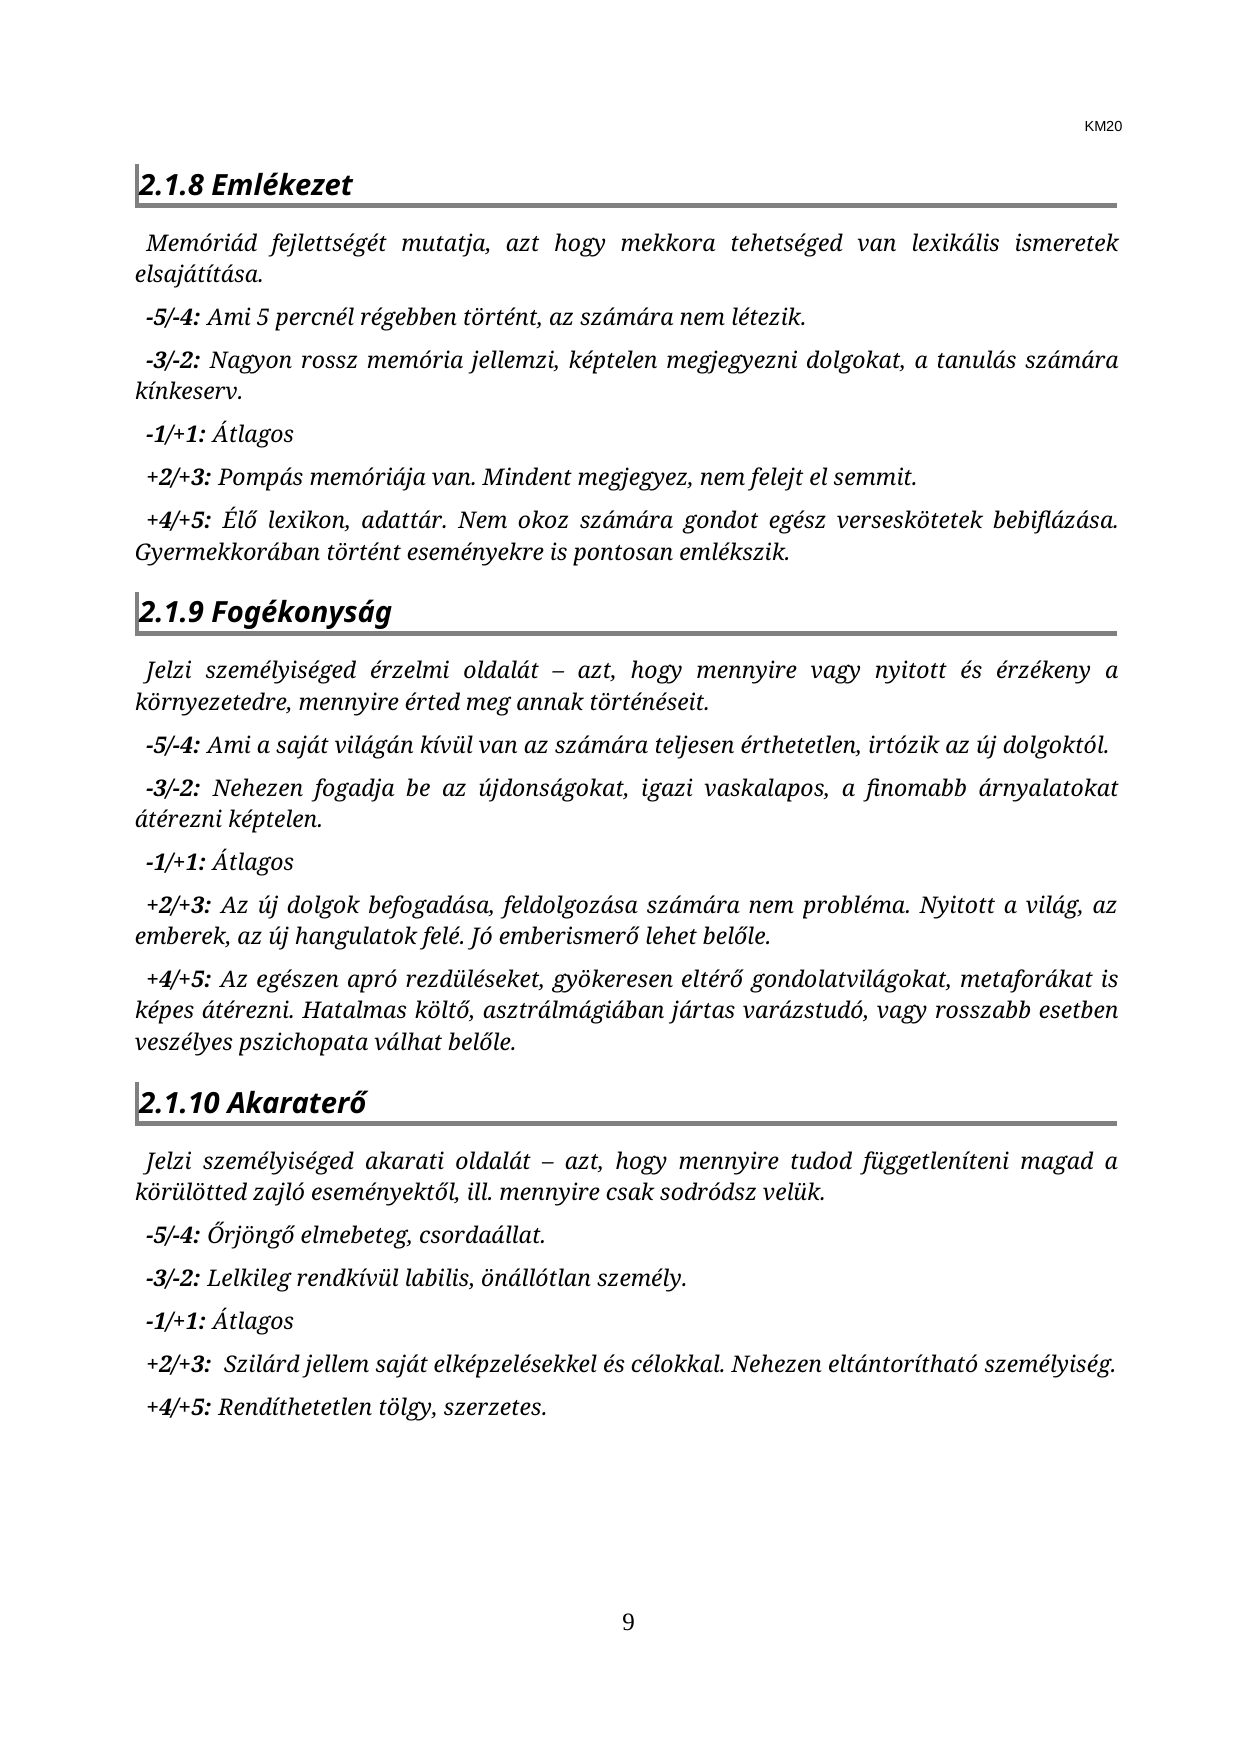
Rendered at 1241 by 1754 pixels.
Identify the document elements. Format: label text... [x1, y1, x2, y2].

text -5/-4: Őrjöngő elmebeteg, csordaállat. [134, 1219, 1122, 1250]
text Jelzi személyiséged akarati oldalát – azt, hogy mennyire tudod függetleníteni magad a körülötted zajló eseményektől, ill. mennyire csak sodródsz velük. [134, 1144, 1122, 1207]
text -1/+1: Átlagos [134, 1305, 1122, 1336]
text -3/-2: Lelkileg rendkívül labilis, önállótlan személy. [134, 1262, 1122, 1293]
text -5/-4: Ami a saját világán kívül van az számára teljesen érthetetlen, irtózik az új dolgoktól. [134, 729, 1122, 760]
text +4/+5: Rendíthetetlen tölgy, szerzetes. [134, 1391, 1122, 1422]
text +2/+3: Szilárd jellem saját elképzelésekkel és célokkal. Nehezen eltántorítható személyiség. [134, 1348, 1122, 1379]
text -1/+1: Átlagos [134, 418, 1122, 449]
text +4/+5: Élő lexikon, adattár. Nem okoz számára gondot egész verseskötetek bebiflázása. Gyermekkorában történt eseményekre is pontosan emlékszik. [134, 504, 1122, 567]
subtitle Emlékezet [139, 164, 1122, 204]
text +2/+3: Pompás memóriája van. Mindent megjegyez, nem felejt el semmit. [134, 461, 1122, 492]
text +2/+3: Az új dolgok befogadása, feldolgozása számára nem probléma. Nyitott a világ, az emberek, az új hangulatok felé. Jó emberismerő lehet belőle. [134, 889, 1122, 951]
subtitle Fogékonyság [139, 592, 1122, 631]
text -3/-2: Nagyon rossz memória jellemzi, képtelen megjegyezni dolgokat, a tanulás számára kínkeserv. [134, 344, 1122, 406]
text Jelzi személyiséged érzelmi oldalát – azt, hogy mennyire vagy nyitott és érzékeny a környezetedre, mennyire érted meg annak történéseit. [134, 654, 1122, 717]
text -1/+1: Átlagos [134, 846, 1122, 877]
subtitle Akaraterő [139, 1082, 1122, 1122]
text Memóriád fejlettségét mutatja, azt hogy mekkora tehetséged van lexikális ismeretek elsajátítása. [134, 227, 1122, 289]
text -5/-4: Ami 5 percnél régebben történt, az számára nem létezik. [134, 301, 1122, 332]
text +4/+5: Az egészen apró rezdüléseket, gyökeresen eltérő gondolatvilágokat, metaforákat is képes átérezni. Hatalmas költő, asztrálmágiában jártas varázstudó, vagy rosszabb esetben veszélyes pszichopata válhat belőle. [134, 963, 1122, 1057]
text -3/-2: Nehezen fogadja be az újdonságokat, igazi vaskalapos, a finomabb árnyalatokat átérezni képtelen. [134, 772, 1122, 834]
